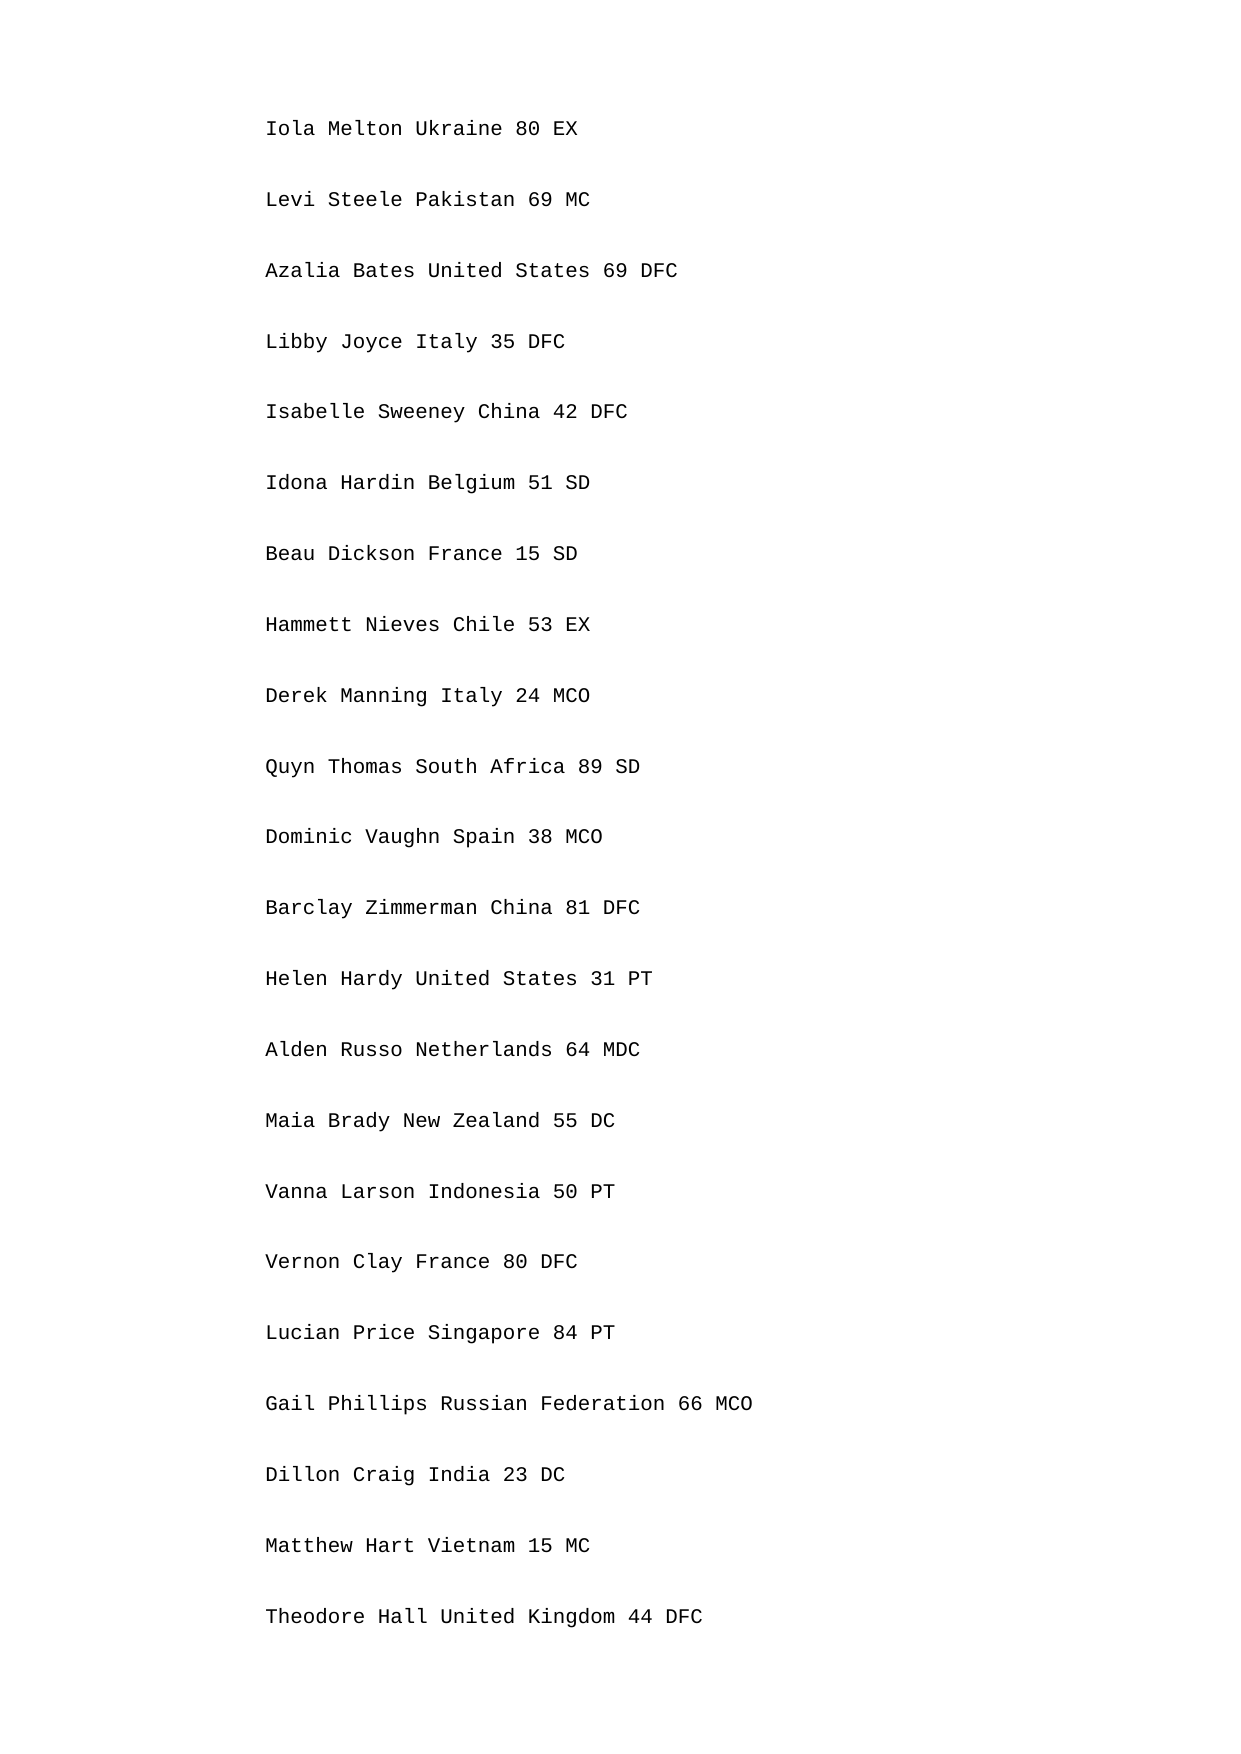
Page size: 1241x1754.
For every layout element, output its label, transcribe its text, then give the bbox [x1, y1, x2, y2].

text Derek Manning Italy 24 MCO [118, 685, 1122, 708]
text Azalia Bates United States 69 DFC [118, 260, 1122, 283]
text Libby Joyce Italy 35 DFC [118, 331, 1122, 354]
text Theodore Hall United Kingdom 44 DFC [118, 1606, 1122, 1629]
text Iola Melton Ukraine 80 EX [118, 118, 1122, 142]
text Lucian Price Singapore 84 PT [118, 1322, 1122, 1346]
text Vernon Clay France 80 DFC [118, 1251, 1122, 1275]
text Levi Steele Pakistan 69 MC [118, 189, 1122, 213]
text Dominic Vaughn Spain 38 MCO [118, 826, 1122, 850]
text Alden Russo Netherlands 64 MDC [118, 1039, 1122, 1063]
text Helen Hardy United States 31 PT [118, 968, 1122, 992]
text Isabelle Sweeney China 42 DFC [118, 401, 1122, 425]
text Dillon Craig India 23 DC [118, 1464, 1122, 1488]
text Vanna Larson Indonesia 50 PT [118, 1181, 1122, 1204]
text Matthew Hart Vietnam 15 MC [118, 1535, 1122, 1558]
text Hammett Nieves Chile 53 EX [118, 614, 1122, 638]
text Quyn Thomas South Africa 89 SD [118, 756, 1122, 779]
text Gail Phillips Russian Federation 66 MCO [118, 1393, 1122, 1417]
text Idona Hardin Belgium 51 SD [118, 472, 1122, 496]
text Maia Brady New Zealand 55 DC [118, 1110, 1122, 1133]
text Barclay Zimmerman China 81 DFC [118, 897, 1122, 921]
text Beau Dickson France 15 SD [118, 543, 1122, 567]
